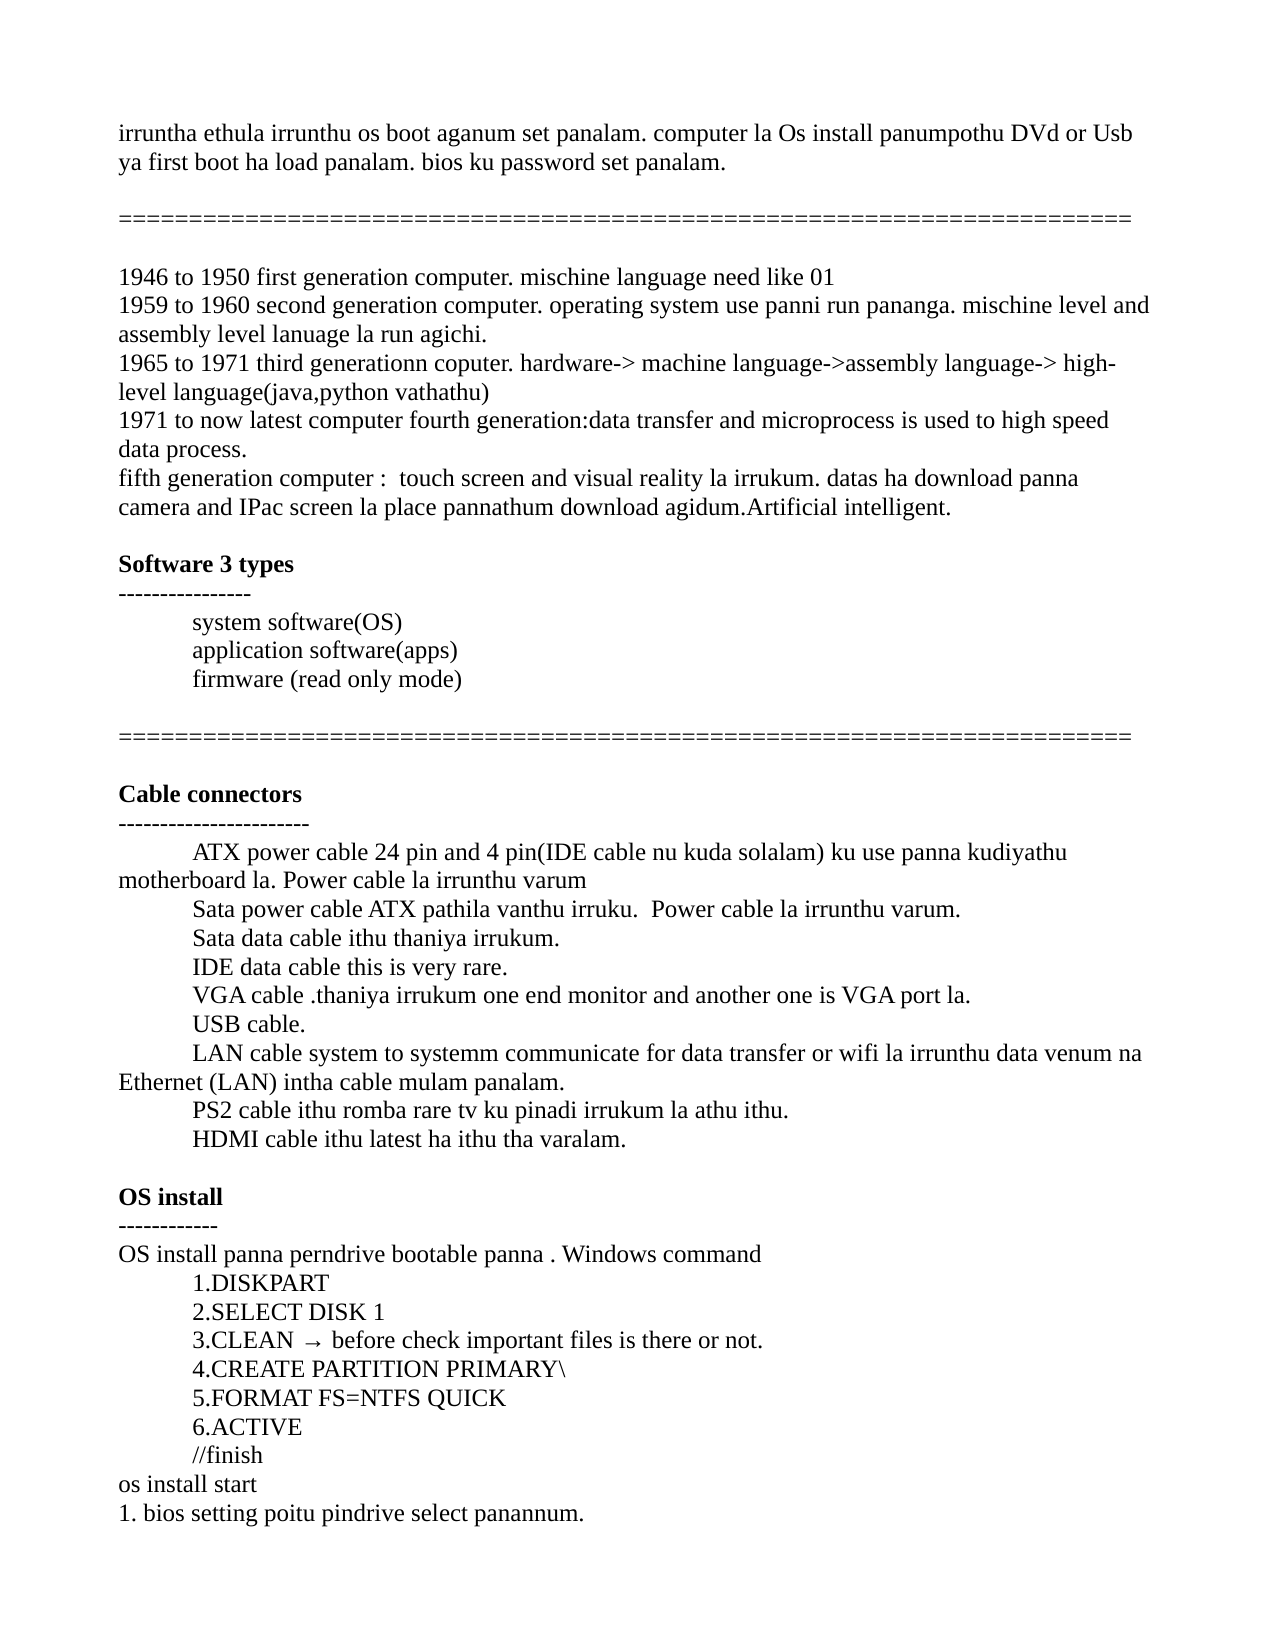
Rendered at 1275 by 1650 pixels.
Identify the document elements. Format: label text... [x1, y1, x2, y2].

text 1946 to 1950 first generation computer. mischine language need like 01 [118, 262, 1157, 291]
text fifth generation computer : touch screen and visual reality la irrukum. datas ha download panna camera and IPac screen la place pannathum download agidum.Artificial intelligent. [118, 463, 1157, 521]
text Software 3 types [118, 549, 1157, 578]
text USB cable. [118, 1009, 1157, 1038]
text OS install [118, 1182, 1157, 1211]
text application software(apps) [118, 636, 1157, 664]
text Cable connectors [118, 779, 1157, 808]
text ---------------- [118, 578, 1157, 607]
text Sata power cable ATX pathila vanthu irruku. Power cable la irrunthu varum. [118, 894, 1157, 923]
text 5.FORMAT FS=NTFS QUICK [118, 1383, 1157, 1412]
text 1971 to now latest computer fourth generation:data transfer and microprocess is used to high speed data process. [118, 406, 1157, 463]
text LAN cable system to systemm communicate for data transfer or wifi la irrunthu data venum na Ethernet (LAN) intha cable mulam panalam. [118, 1038, 1157, 1096]
text IDE data cable this is very rare. [118, 952, 1157, 981]
text 1. bios setting poitu pindrive select panannum. [118, 1498, 1157, 1527]
text os install start [118, 1469, 1157, 1498]
text OS install panna perndrive bootable panna . Windows command [118, 1239, 1157, 1268]
text VGA cable .thaniya irrukum one end monitor and another one is VGA port la. [118, 981, 1157, 1009]
text Sata data cable ithu thaniya irrukum. [118, 923, 1157, 952]
text irruntha ethula irrunthu os boot aganum set panalam. computer la Os install panumpothu DVd or Usb ya first boot ha load panalam. bios ku password set panalam. [118, 118, 1157, 176]
text system software(OS) [118, 607, 1157, 636]
text 1965 to 1971 third generationn coputer. hardware-> machine language->assembly language-> high-level language(java,python vathathu) [118, 348, 1157, 406]
text ATX power cable 24 pin and 4 pin(IDE cable nu kuda solalam) ku use panna kudiyathu motherboard la. Power cable la irrunthu varum [118, 837, 1157, 894]
text 3.CLEAN → before check important files is there or not. [118, 1326, 1157, 1354]
text 1959 to 1960 second generation computer. operating system use panni run pananga. mischine level and assembly level lanuage la run agichi. [118, 291, 1157, 348]
text ------------ [118, 1211, 1157, 1239]
text //finish [118, 1441, 1157, 1469]
text 6.ACTIVE [118, 1412, 1157, 1441]
text HDMI cable ithu latest ha ithu tha varalam. [118, 1124, 1157, 1153]
text 1.DISKPART [118, 1268, 1157, 1297]
text ======================================================================== [118, 176, 1157, 233]
text 2.SELECT DISK 1 [118, 1297, 1157, 1326]
text firmware (read only mode) [118, 664, 1157, 693]
text ----------------------- [118, 808, 1157, 837]
text PS2 cable ithu romba rare tv ku pinadi irrukum la athu ithu. [118, 1096, 1157, 1124]
text ======================================================================== [118, 722, 1157, 751]
text 4.CREATE PARTITION PRIMARY\ [118, 1354, 1157, 1383]
